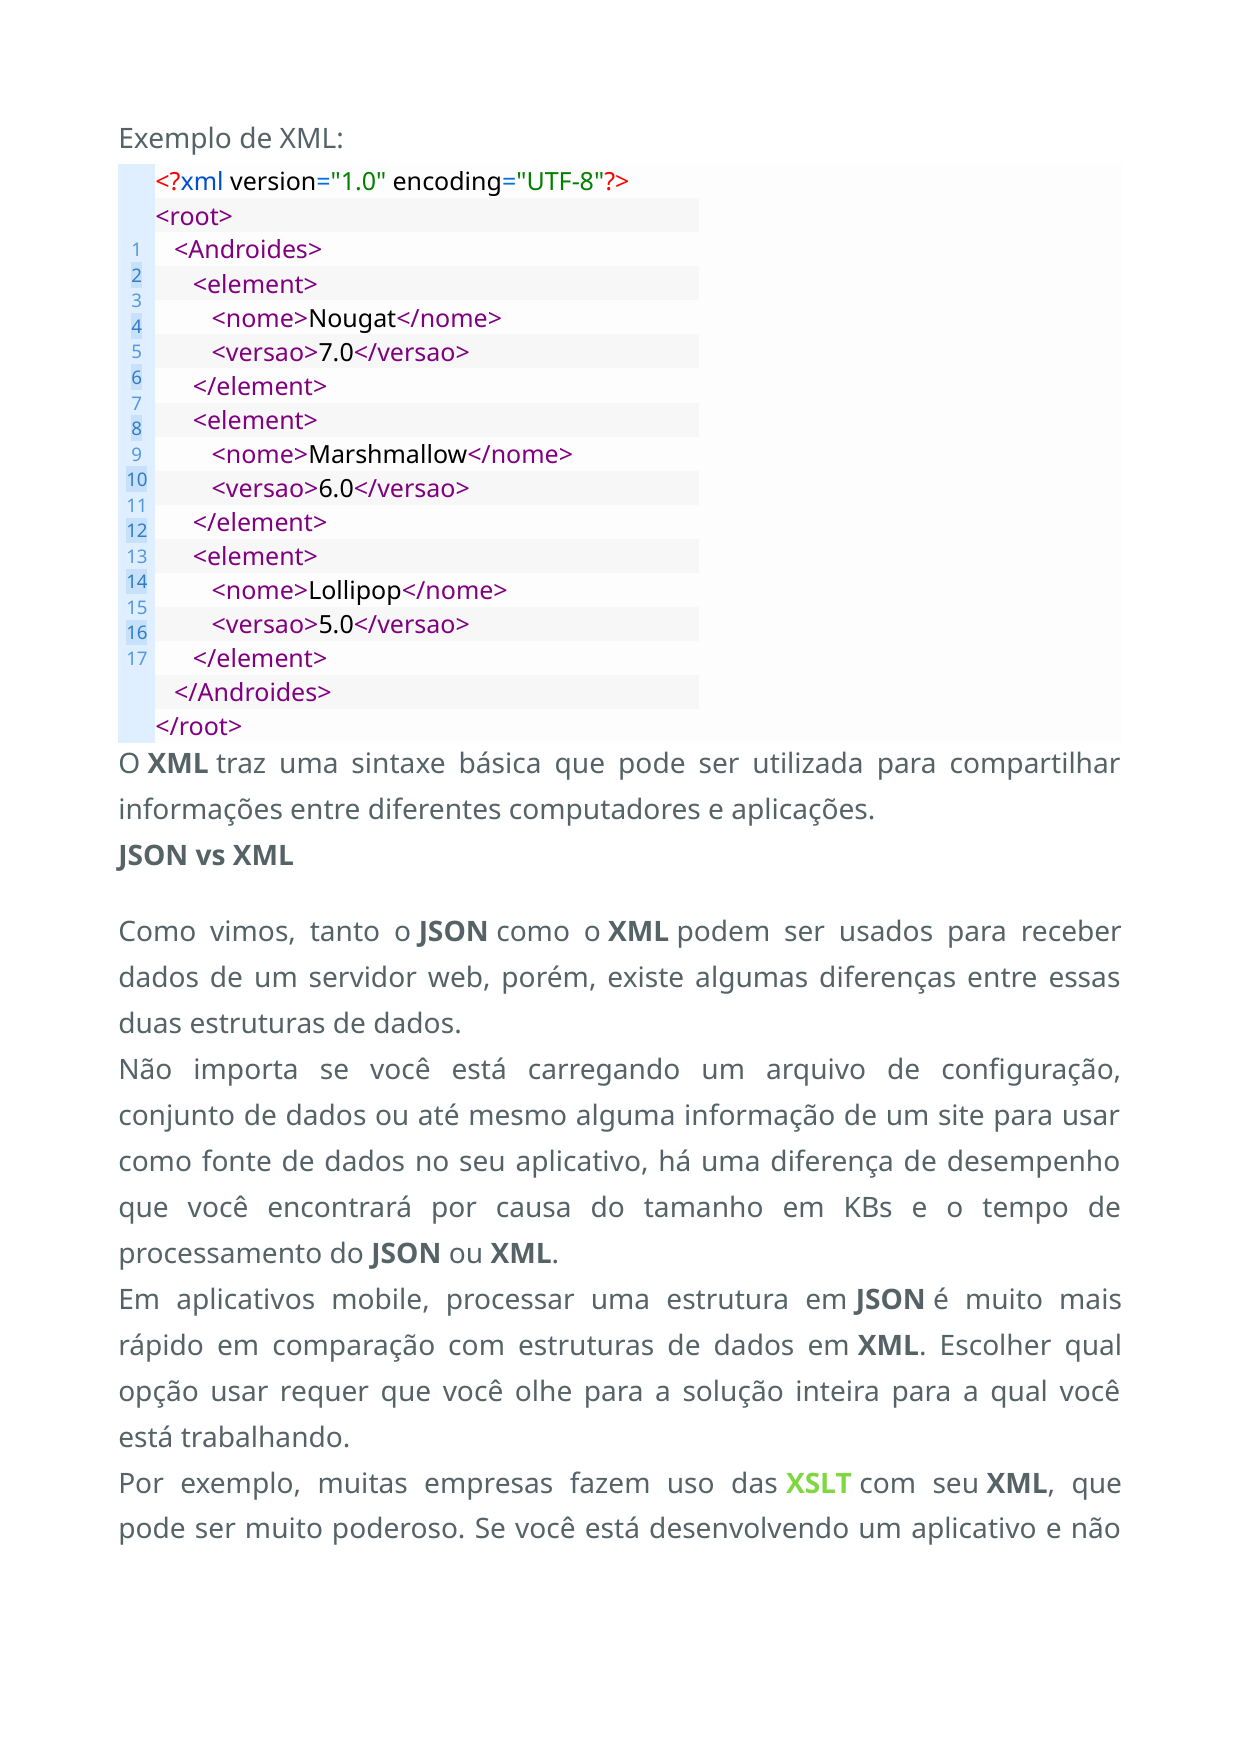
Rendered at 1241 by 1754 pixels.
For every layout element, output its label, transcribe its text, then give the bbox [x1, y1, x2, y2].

text Por exemplo, muitas empresas fazem uso das XSLT com seu XML, que pode ser muito poderoso. Se você está desenvolvendo um aplicativo e não [118, 1463, 1122, 1547]
subtitle JSON vs XML [118, 835, 1122, 873]
table_header 1 2 3 4 5 6 7 8 9 10 11 12 13 14 15 16 17 [118, 164, 155, 743]
text Exemplo de XML: [118, 118, 1122, 156]
text O XML traz uma sintaxe básica que pode ser utilizada para compartilhar informações entre diferentes computadores e aplicações. [118, 743, 1122, 827]
text Não importa se você está carregando um arquivo de configuração, conjunto de dados ou até mesmo alguma informação de um site para usar como fonte de dados no seu aplicativo, há uma diferença de desempenho que você encontrará por causa do tamanho em KBs e o tempo de processamento do JSON ou XML. [118, 1049, 1122, 1272]
text Em aplicativos mobile, processar uma estrutura em JSON é muito mais rápido em comparação com estruturas de dados em XML. Escolher qual opção usar requer que você olhe para a solução inteira para a qual você está trabalhando. [118, 1279, 1122, 1455]
text Como vimos, tanto o JSON como o XML podem ser usados para receber dados de um servidor web, porém, existe algumas diferenças entre essas duas estruturas de dados. [118, 912, 1122, 1042]
